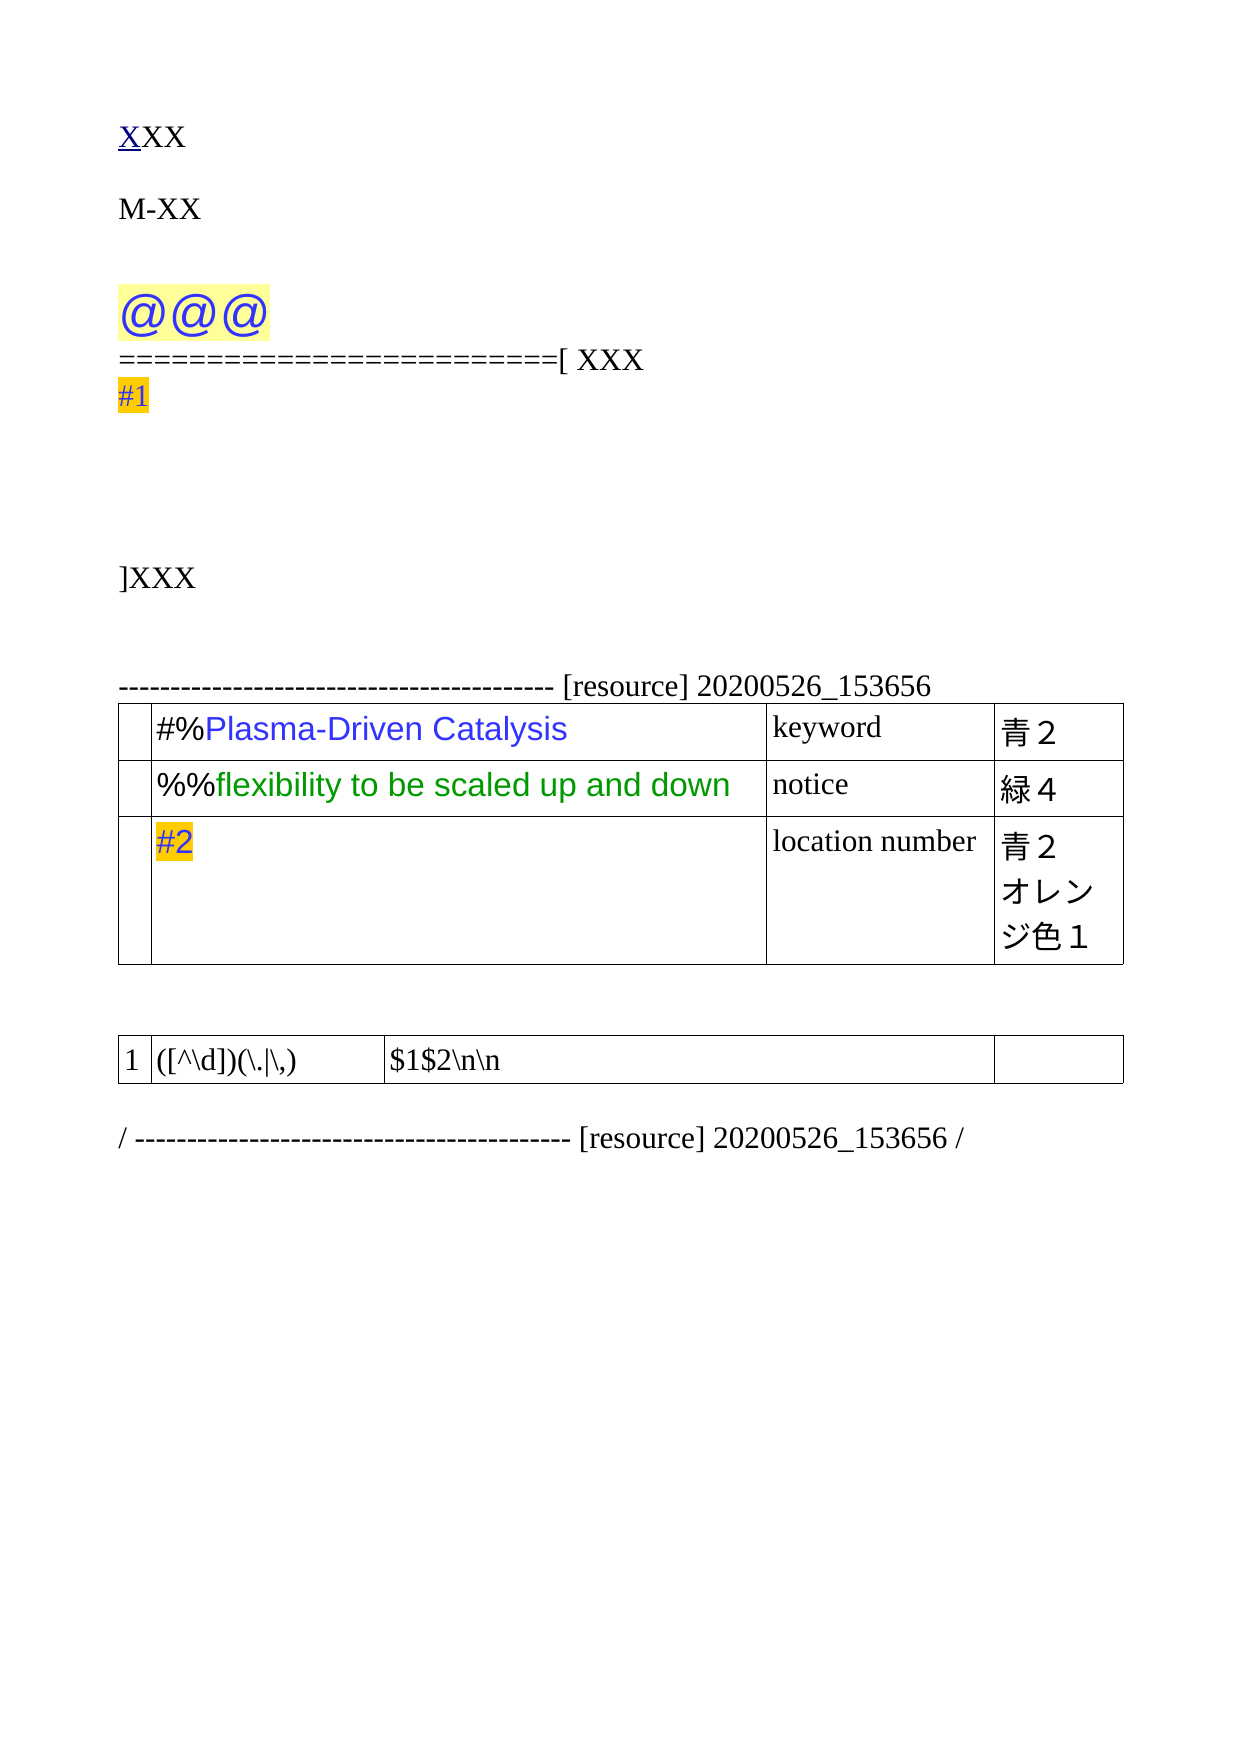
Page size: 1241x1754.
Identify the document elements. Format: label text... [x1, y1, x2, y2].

table_cell 青２ オレンジ色１ [995, 817, 1123, 963]
table_header [995, 1036, 1123, 1083]
table_cell [119, 817, 151, 963]
table_header 1 [119, 1036, 151, 1083]
text =========================[ XXX [118, 341, 1122, 377]
table_cell %%flexibility to be scaled up and down [152, 761, 766, 816]
text XXX [118, 118, 1122, 154]
table_cell 緑４ [995, 761, 1123, 816]
table_header [119, 704, 151, 759]
text ]XXX [118, 559, 1122, 595]
table_cell location number [767, 817, 994, 963]
table_header ([^\d])(\.|\,) [152, 1036, 384, 1083]
table_cell [119, 761, 151, 816]
table_cell notice [767, 761, 994, 816]
table_header $1$2\n\n [385, 1036, 994, 1083]
text M-XX [118, 190, 1122, 226]
text #1 [118, 377, 1122, 413]
table_header #%Plasma-Driven Catalysis [152, 704, 766, 759]
table_header keyword [767, 704, 994, 759]
text @@@ [118, 283, 1122, 341]
text / ------------------------------------------ [resource] 20200526_153656 / [118, 1119, 1122, 1155]
table_cell #2 [152, 817, 766, 963]
table_header 青２ [995, 704, 1123, 759]
text ------------------------------------------ [resource] 20200526_153656 [118, 667, 1122, 703]
